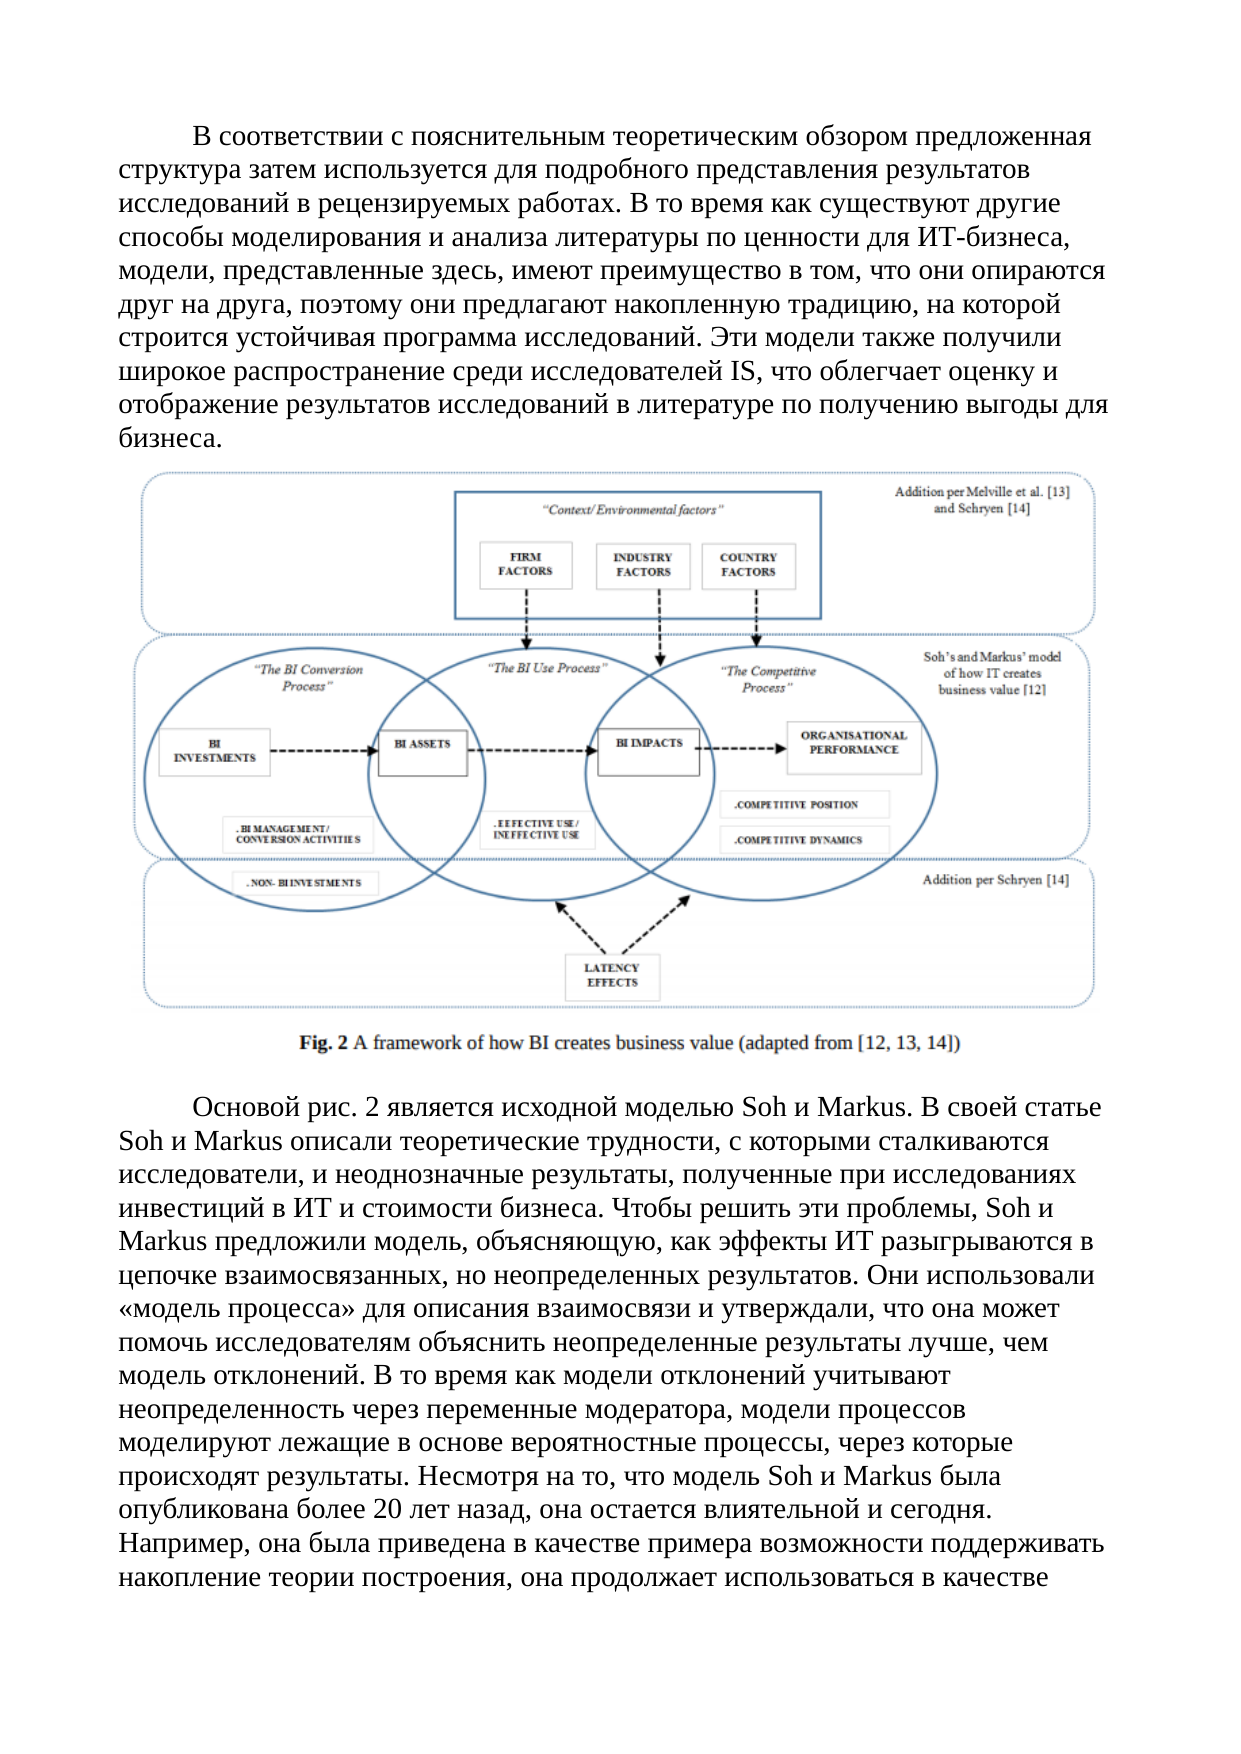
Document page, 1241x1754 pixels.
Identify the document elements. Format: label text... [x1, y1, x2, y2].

text В соответствии с пояснительным теоретическим обзором предложенная структура затем используется для подробного представления результатов исследований в рецензируемых работах. В то время как существуют другие способы моделирования и анализа литературы по ценности для ИТ-бизнеса, модели, представленные здесь, имеют преимущество в том, что они опираются друг на друга, поэтому они предлагают накопленную традицию, на которой строится устойчивая программа исследований. Эти модели также получили широкое распространение среди исследователей IS, что облегчает оценку и отображение результатов исследований в литературе по получению выгоды для бизнеса. [118, 118, 1122, 453]
text Основой рис. 2 является исходной моделью Soh и Markus. В своей статье Soh и Markus описали теоретические трудности, с которыми сталкиваются исследователи, и неоднозначные результаты, полученные при исследованиях инвестиций в ИТ и стоимости бизнеса. Чтобы решить эти проблемы, Soh и Markus предложили модель, объясняющую, как эффекты ИТ разыгрываются в цепочке взаимосвязанных, но неопределенных результатов. Они использовали «модель процесса» для описания взаимосвязи и утверждали, что она может помочь исследователям объяснить неопределенные результаты лучше, чем модель отклонений. В то время как модели отклонений учитывают неопределенность через переменные модератора, модели процессов моделируют лежащие в основе вероятностные процессы, через которые происходят результаты. Несмотря на то, что модель Soh и Markus была опубликована более 20 лет назад, она остается влиятельной и сегодня. Например, она была приведена в качестве примера возможности поддерживать накопление теории построения, она продолжает использоваться в качестве [118, 1089, 1122, 1592]
picture [118, 453, 1123, 1056]
